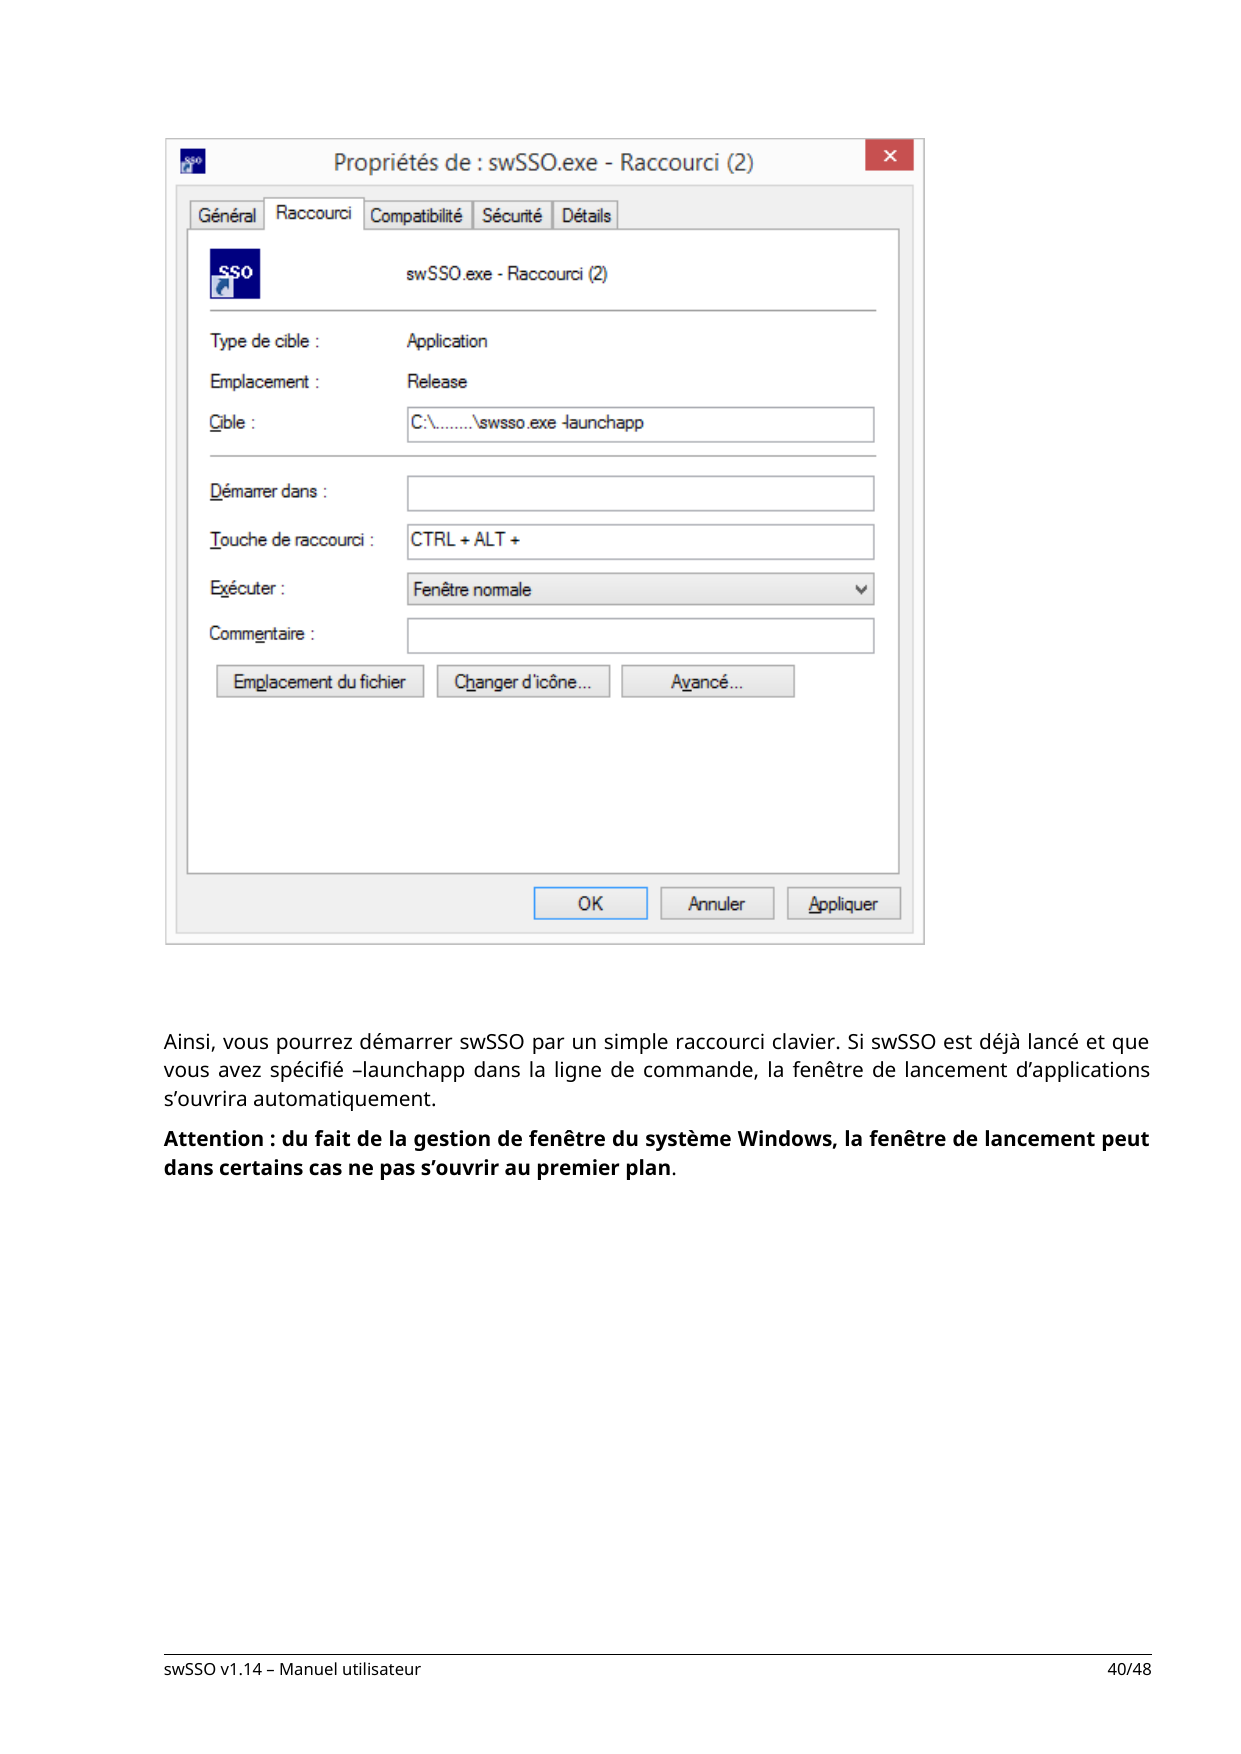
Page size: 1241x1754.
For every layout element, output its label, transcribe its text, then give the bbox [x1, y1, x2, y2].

text Attention : du fait de la gestion de fenêtre du système Windows, la fenêtre de lancement peut dans certains cas ne pas s’ouvrir au premier plan. [164, 1124, 1152, 1181]
text Ainsi, vous pourrez démarrer swSSO par un simple raccourci clavier. Si swSSO est déjà lancé et que vous avez spécifié –launchapp dans la ligne de commande, la fenêtre de lancement d’applications s’ouvrira automatiquement. [164, 1027, 1152, 1112]
picture [165, 138, 925, 945]
